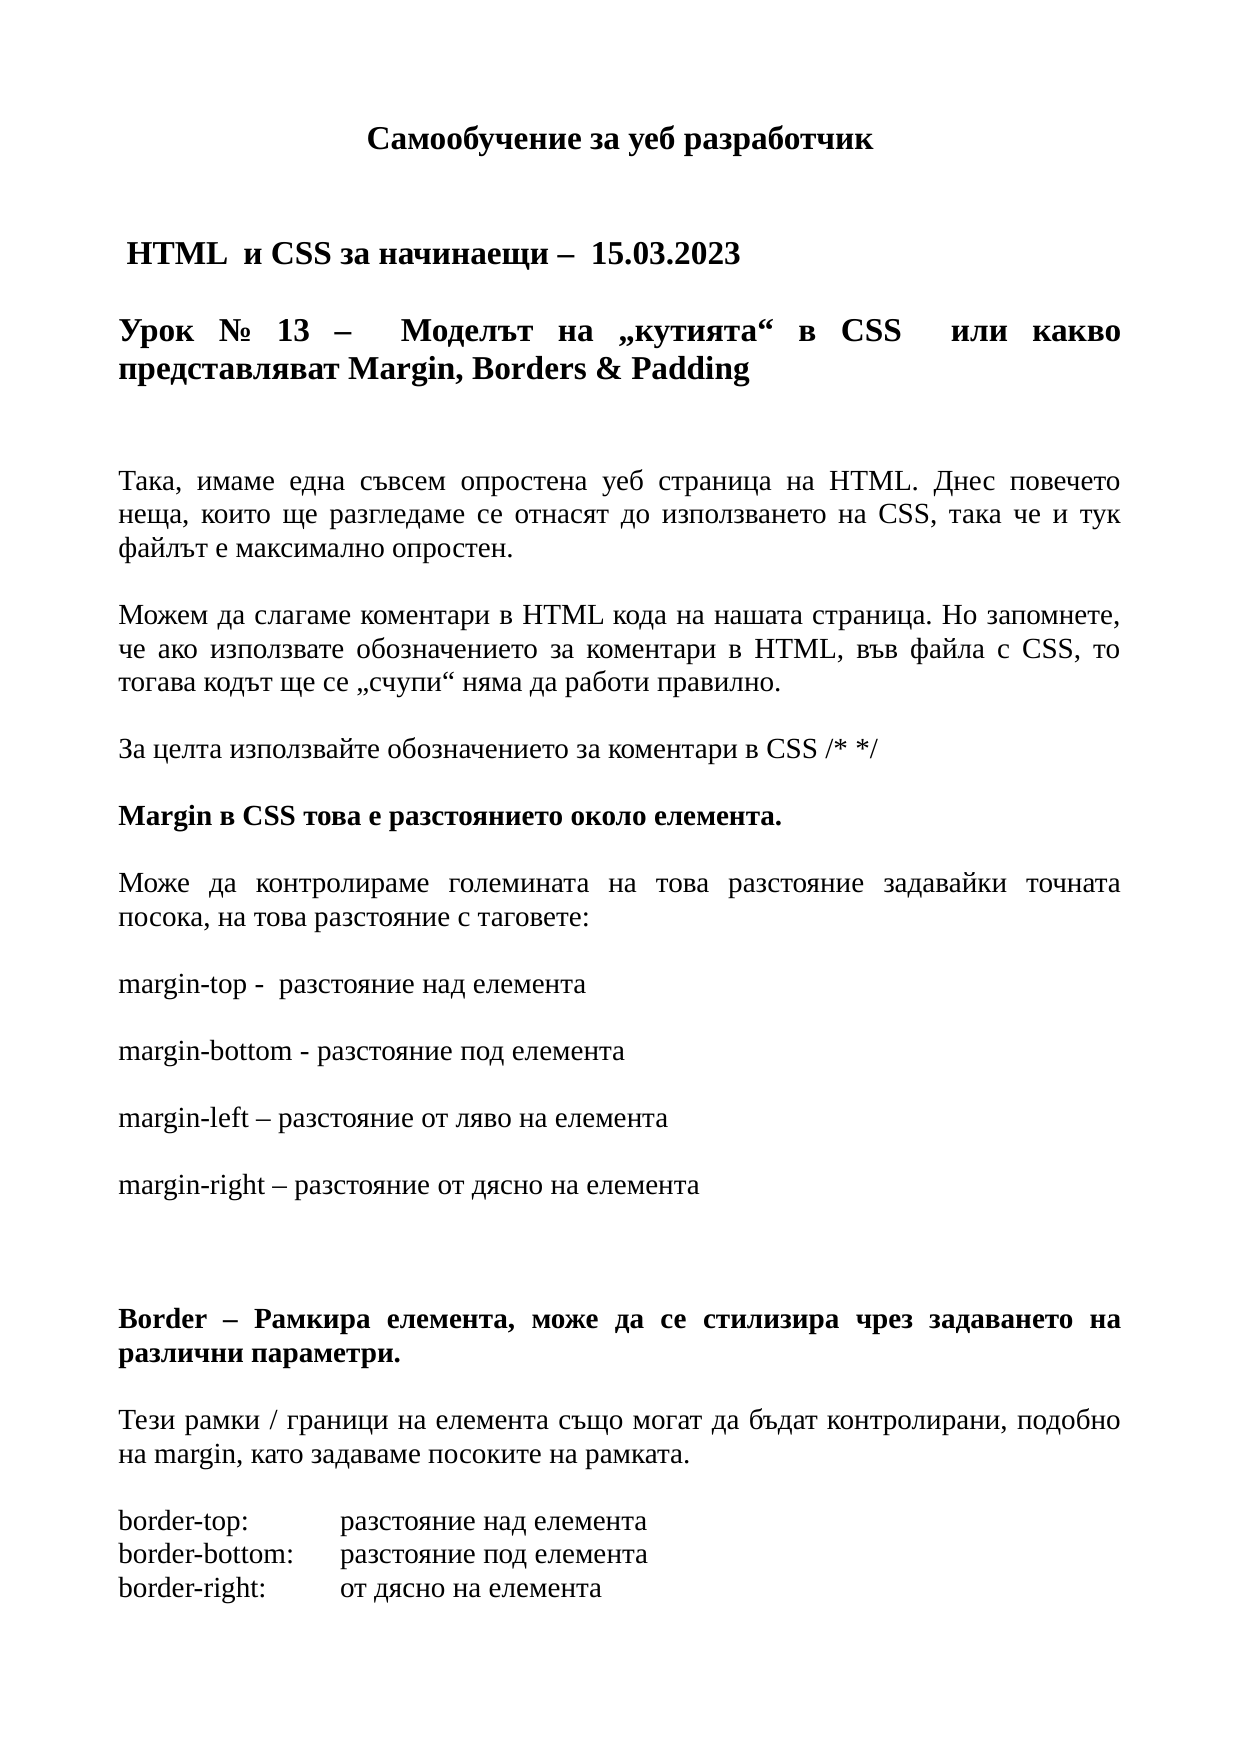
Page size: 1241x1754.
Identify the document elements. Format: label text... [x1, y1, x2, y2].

text Тези рамки / граници на елемента също могат да бъдат контролирани, подобно на margin, като задаваме посоките на рамката. [118, 1402, 1122, 1469]
text border-bottom: разстояние под елемента [118, 1536, 1122, 1570]
text Border – Рамкира елемента, може да се стилизира чрез задаването на различни параметри. [118, 1302, 1122, 1369]
text border-top: разстояние над елемента [118, 1503, 1122, 1536]
text border-right: от дясно на елемента [118, 1570, 1122, 1603]
text Така, имаме една съвсем опростена уеб страница на HTML. Днес повечето неща, които ще разгледаме се отнасят до използването на CSS, така че и тук файлът е максимално опростен. [118, 463, 1122, 564]
text Урок № 13 – Моделът на „кутията“ в CSS или какво представляват Margin, Borders & Padding [118, 310, 1122, 386]
text Може да контролираме големината на това разстояние задавайки точната посока, на това разстояние с таговете: [118, 866, 1122, 933]
text margin-right – разстояние от дясно на елемента [118, 1167, 1122, 1201]
text margin-top - разстояние над елемента [118, 966, 1122, 1000]
text За целта използвайте обозначението за коментари в CSS /* */ [118, 731, 1122, 765]
text Margin в CSS това е разстоянието около елемента. [118, 798, 1122, 832]
text margin-left – разстояние от ляво на елемента [118, 1100, 1122, 1134]
text margin-bottom - разстояние под елемента [118, 1033, 1122, 1067]
text Самообучение за уеб разработчик [118, 118, 1122, 156]
text Можем да слагаме коментари в HTML кода на нашата страница. Но запомнете, че ако използвате обозначението за коментари в HTML, във файла с CSS, то тогава кодът ще се „счупи“ няма да работи правилно. [118, 597, 1122, 698]
text HTML и CSS за начинаещи – 15.03.2023 [118, 233, 1122, 271]
